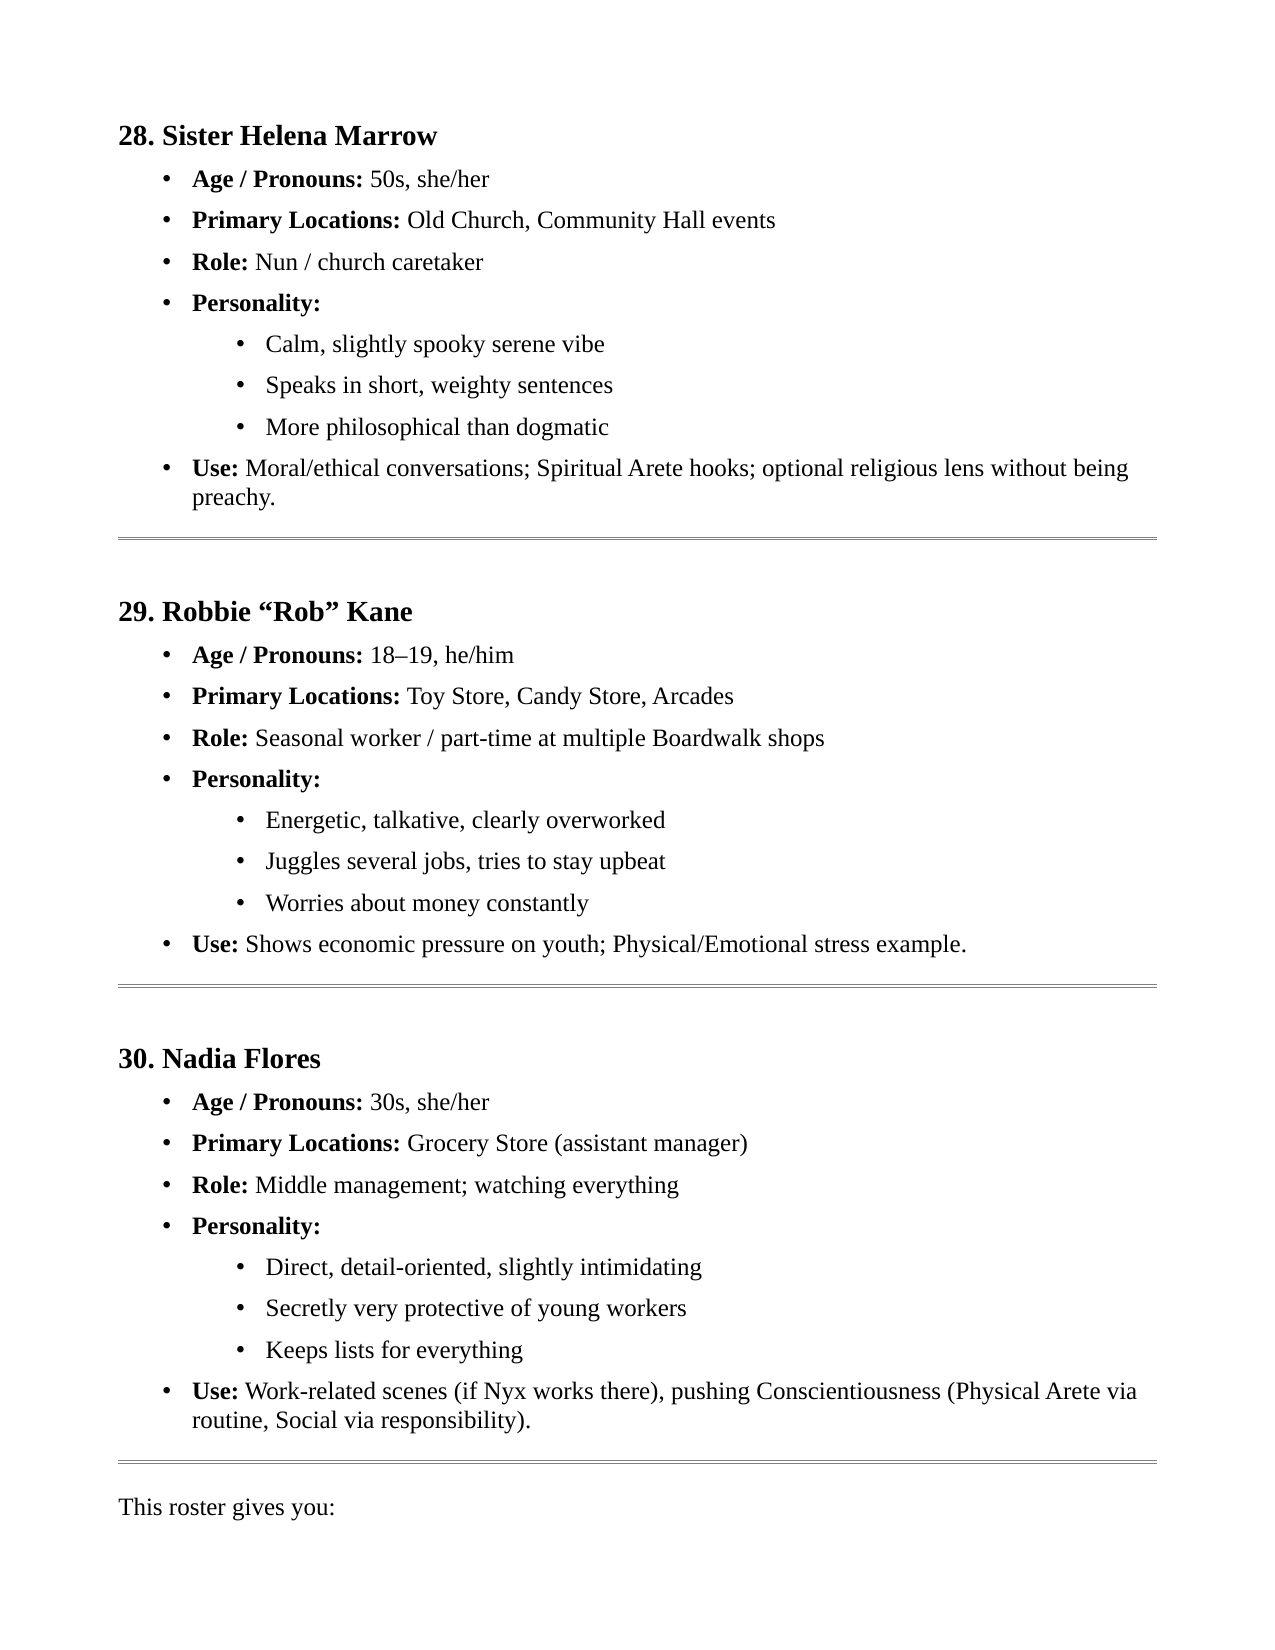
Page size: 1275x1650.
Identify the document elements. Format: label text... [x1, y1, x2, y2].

list Use: Work-related scenes (if Nyx works there), pushing Conscientiousness (Physical Arete via routine, Social via responsibility). [162, 1376, 1157, 1433]
list Primary Locations: Toy Store, Candy Store, Arcades [162, 681, 1157, 710]
list Direct, detail-oriented, slightly intimidating [236, 1252, 1157, 1281]
list Primary Locations: Grocery Store (assistant manager) [162, 1128, 1157, 1157]
list Age / Pronouns: 50s, she/her [162, 164, 1157, 193]
list More philosophical than dogmatic [236, 412, 1157, 440]
subtitle 30. Nadia Flores [118, 1041, 1157, 1075]
subtitle 29. Robbie “Rob” Kane [118, 594, 1157, 628]
list Age / Pronouns: 30s, she/her [162, 1087, 1157, 1116]
list Juggles several jobs, tries to stay upbeat [236, 846, 1157, 875]
list Personality: [162, 288, 1157, 317]
list Personality: [162, 1211, 1157, 1240]
subtitle 28. Sister Helena Marrow [118, 118, 1157, 152]
list Keeps lists for everything [236, 1335, 1157, 1363]
list Role: Nun / church caretaker [162, 247, 1157, 275]
list Speaks in short, weighty sentences [236, 370, 1157, 399]
list Age / Pronouns: 18–19, he/him [162, 640, 1157, 669]
list Personality: [162, 764, 1157, 793]
list Secretly very protective of young workers [236, 1293, 1157, 1322]
list Role: Seasonal worker / part-time at multiple Boardwalk shops [162, 723, 1157, 751]
list Use: Shows economic pressure on youth; Physical/Emotional stress example. [162, 929, 1157, 958]
list Energetic, talkative, clearly overworked [236, 805, 1157, 834]
list Role: Middle management; watching everything [162, 1170, 1157, 1198]
list Calm, slightly spooky serene vibe [236, 329, 1157, 358]
list Worries about money constantly [236, 888, 1157, 916]
list Primary Locations: Old Church, Community Hall events [162, 205, 1157, 234]
text This roster gives you: [118, 1492, 1157, 1521]
list Use: Moral/ethical conversations; Spiritual Arete hooks; optional religious lens without being preachy. [162, 453, 1157, 510]
